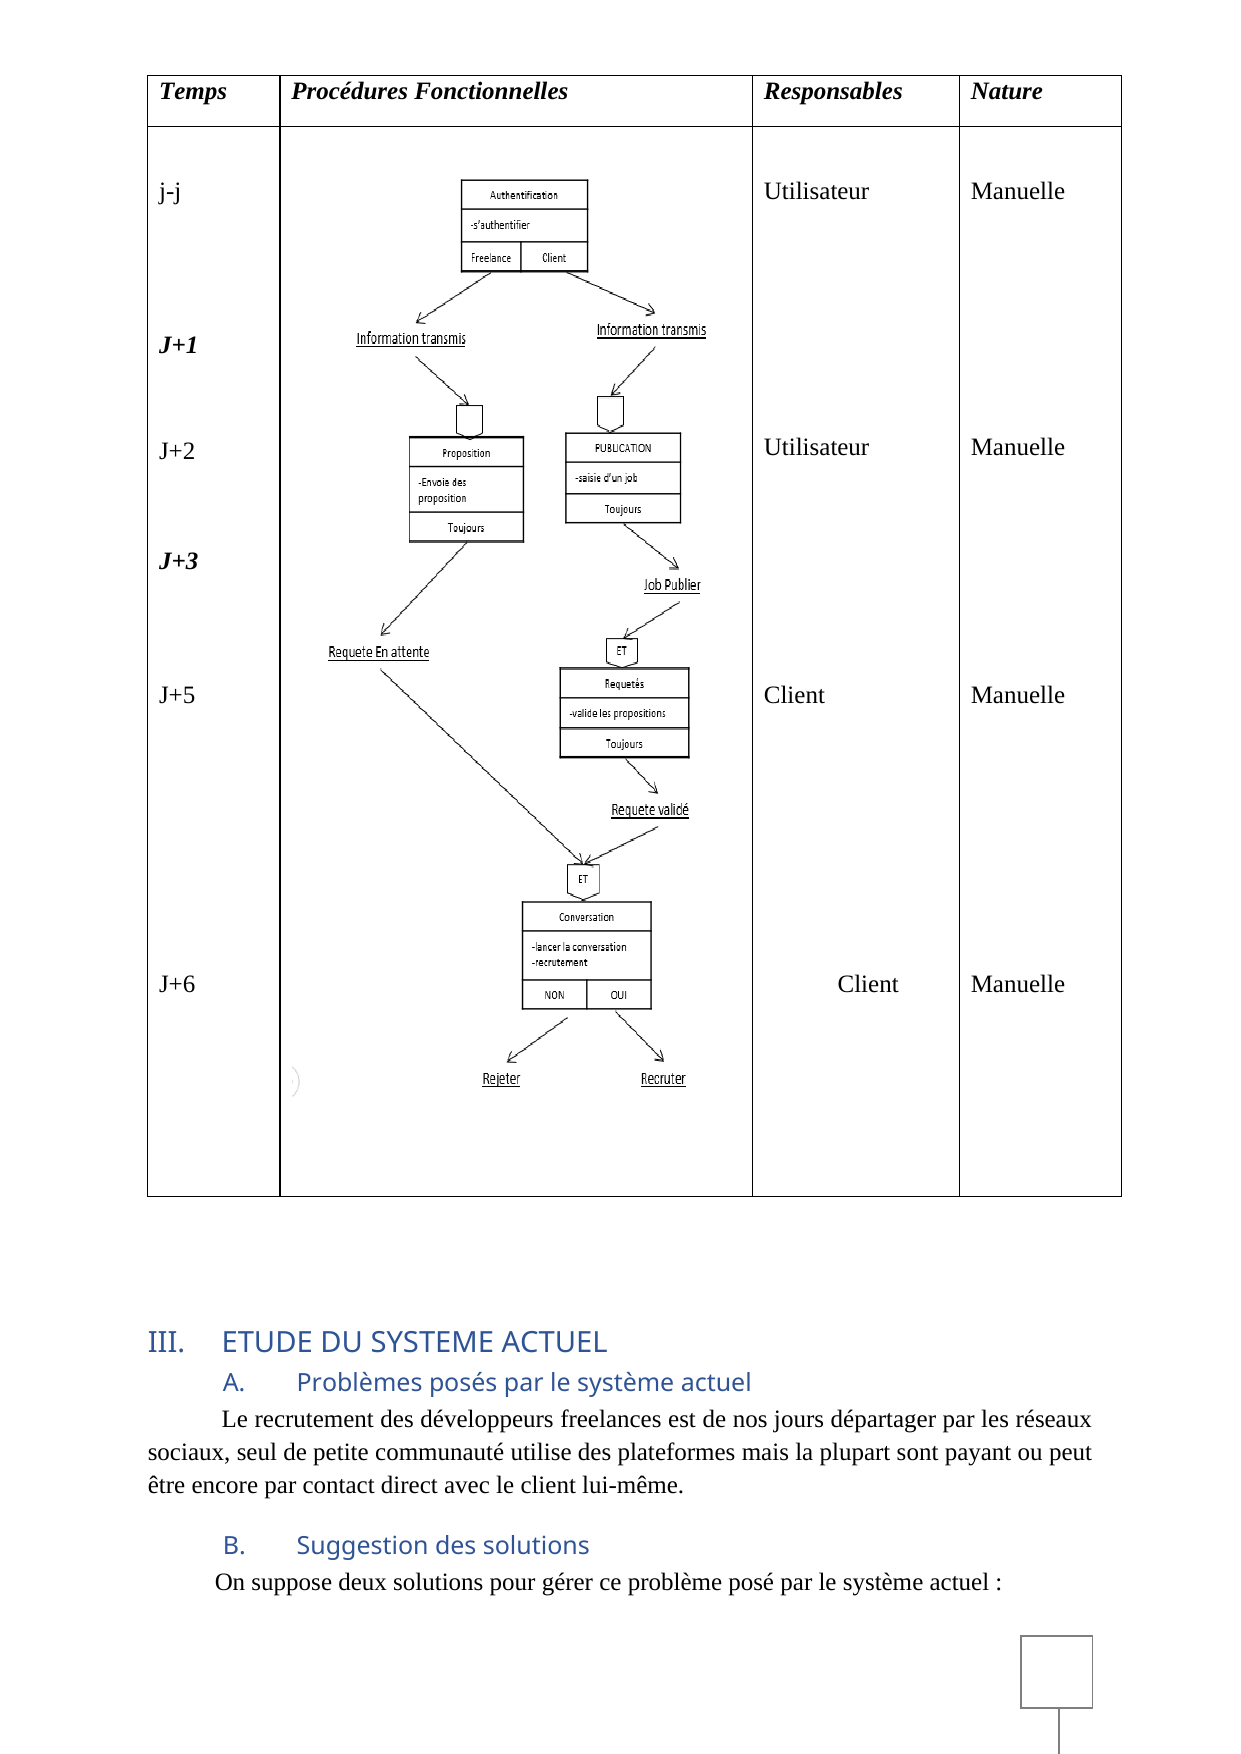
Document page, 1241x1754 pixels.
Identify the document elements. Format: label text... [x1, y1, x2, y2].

text Le recrutement des développeurs freelances est de nos jours départager par les réseaux sociaux, seul de petite communauté utilise des plateformes mais la plupart sont payant ou peut être encore par contact direct avec le client lui-même. [148, 1404, 1093, 1499]
table_cell [753, 1051, 959, 1196]
table_cell [745, 920, 752, 1051]
table_cell [960, 863, 1121, 919]
table_cell [281, 631, 292, 863]
table_cell [281, 127, 752, 281]
table_header Nature [960, 76, 1121, 126]
table_cell [753, 863, 959, 919]
table_cell J+3 [148, 546, 279, 631]
table_cell [745, 546, 752, 631]
table_cell [745, 631, 752, 863]
table_cell Manuelle [960, 631, 1121, 863]
table_cell Client [753, 920, 959, 1051]
table_cell [753, 281, 959, 382]
table_cell [745, 383, 752, 546]
table_cell [281, 281, 292, 382]
table_cell [960, 546, 1121, 631]
table_cell Manuelle [960, 127, 1121, 281]
table_cell Utilisateur [753, 383, 959, 546]
table_cell [281, 920, 292, 1051]
subtitle Problèmes posés par le système actuel [223, 1365, 1093, 1399]
table_cell [745, 281, 752, 382]
table_cell [960, 1051, 1121, 1196]
table_header Procédures Fonctionnelles [281, 76, 752, 126]
table_cell [960, 281, 1121, 382]
table_cell [148, 863, 279, 919]
table_cell [281, 546, 292, 631]
table_cell [745, 863, 752, 919]
table_cell Client [753, 631, 959, 863]
subtitle Suggestion des solutions [223, 1528, 1093, 1562]
table_cell [148, 1051, 279, 1196]
table_header Temps [148, 76, 279, 126]
text On suppose deux solutions pour gérer ce problème posé par le système actuel : [148, 1567, 1092, 1596]
table_cell [753, 546, 959, 631]
table_cell [281, 863, 292, 919]
table_cell J+1 [148, 281, 279, 382]
table_cell J+6 [148, 920, 279, 1051]
table_cell [281, 383, 292, 546]
subtitle ETUDE DU SYSTEME ACTUEL [148, 1321, 1093, 1361]
table_cell Manuelle [960, 920, 1121, 1051]
table_cell Utilisateur [753, 127, 959, 281]
table_cell j-j [148, 127, 279, 281]
table_cell Manuelle [960, 383, 1121, 546]
table_cell J+2 [148, 383, 279, 546]
table_cell [281, 1051, 752, 1196]
table_cell J+5 [148, 631, 279, 863]
table_header Responsables [753, 76, 959, 126]
